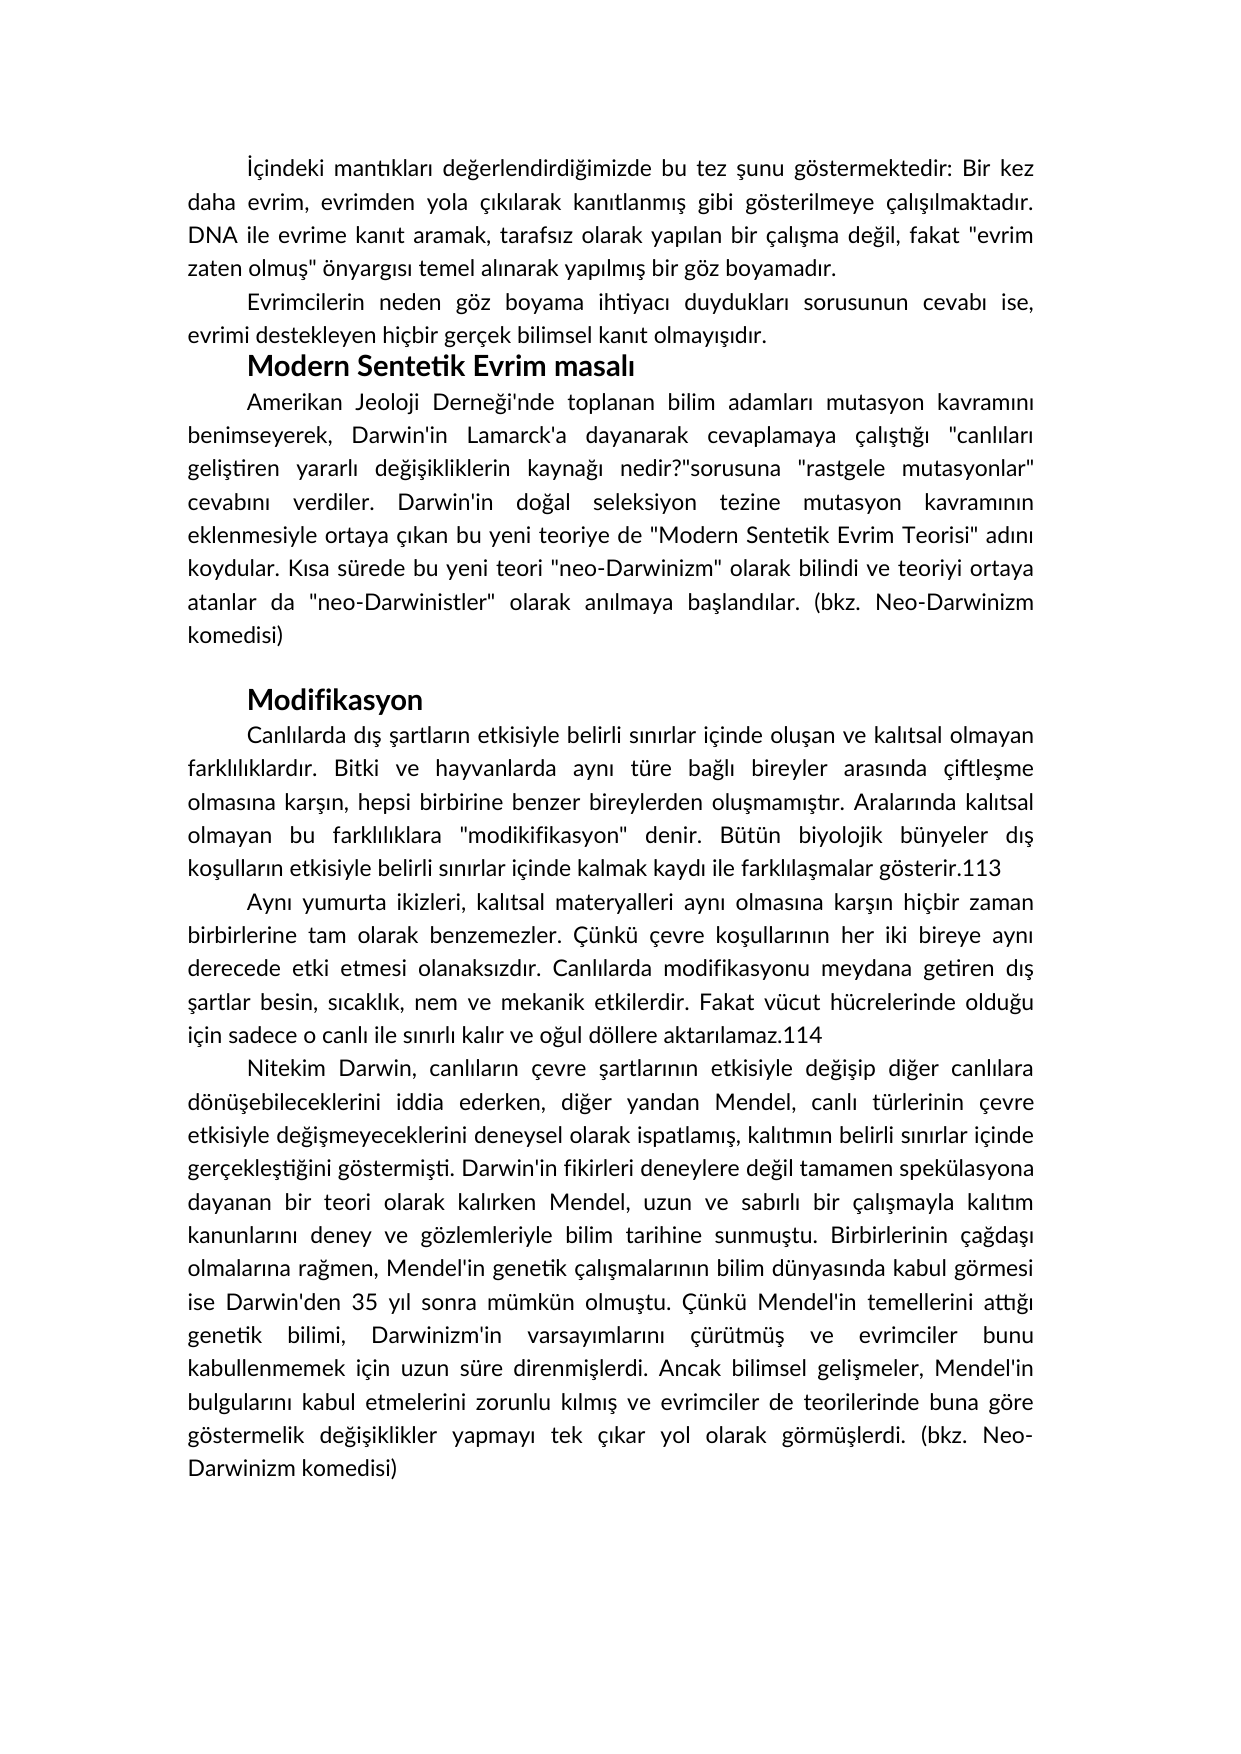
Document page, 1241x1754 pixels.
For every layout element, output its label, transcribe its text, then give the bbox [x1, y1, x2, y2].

text Nitekim Darwin, canlıların çevre şartlarının etkisiyle değişip diğer canlılara dönüşebileceklerini iddia ederken, diğer yandan Mendel, canlı türlerinin çevre etkisiyle değişmeyeceklerini deneysel olarak ispatlamış, kalıtımın belirli sınırlar içinde gerçekleştiğini göstermişti. Darwin'in fikirleri deneylere değil tamamen spekülasyona dayanan bir teori olarak kalırken Mendel, uzun ve sabırlı bir çalışmayla kalıtım kanunlarını deney ve gözlemleriyle bilim tarihine sunmuştu. Birbirlerinin çağdaşı olmalarına rağmen, Mendel'in genetik çalışmalarının bilim dünyasında kabul görmesi ise Darwin'den 35 yıl sonra mümkün olmuştu. Çünkü Mendel'in temellerini attığı genetik bilimi, Darwinizm'in varsayımlarını çürütmüş ve evrimciler bunu kabullenmemek için uzun süre direnmişlerdi. Ancak bilimsel gelişmeler, Mendel'in bulgularını kabul etmelerini zorunlu kılmış ve evrimciler de teorilerinde buna göre göstermelik değişiklikler yapmayı tek çıkar yol olarak görmüşlerdi. (bkz. Neo-Darwinizm komedisi) [187, 1050, 1035, 1483]
text Canlılarda dış şartların etkisiyle belirli sınırlar içinde oluşan ve kalıtsal olmayan farklılıklardır. Bitki ve hayvanlarda aynı türe bağlı bireyler arasında çiftleşme olmasına karşın, hepsi birbirine benzer bireylerden oluşmamıştır. Aralarında kalıtsal olmayan bu farklılıklara "modikifikasyon" denir. Bütün biyolojik bünyeler dış koşulların etkisiyle belirli sınırlar içinde kalmak kaydı ile farklılaşmalar gösterir.113 [187, 717, 1035, 883]
subtitle Modern Sentetik Evrim masalı [187, 350, 1035, 383]
subtitle Modifikasyon [187, 683, 1035, 717]
text Evrimcilerin neden göz boyama ihtiyacı duydukları sorusunun cevabı ise, evrimi destekleyen hiçbir gerçek bilimsel kanıt olmayışıdır. [187, 283, 1035, 350]
text Amerikan Jeoloji Derneği'nde toplanan bilim adamları mutasyon kavramını benimseyerek, Darwin'in Lamarck'a dayanarak cevaplamaya çalıştığı "canlıları geliştiren yararlı değişikliklerin kaynağı nedir?"sorusuna "rastgele mutasyonlar" cevabını verdiler. Darwin'in doğal seleksiyon tezine mutasyon kavramının eklenmesiyle ortaya çıkan bu yeni teoriye de "Modern Sentetik Evrim Teorisi" adını koydular. Kısa sürede bu yeni teori "neo-Darwinizm" olarak bilindi ve teoriyi ortaya atanlar da "neo-Darwinistler" olarak anılmaya başlandılar. (bkz. Neo-Darwinizm komedisi) [187, 383, 1035, 650]
text Aynı yumurta ikizleri, kalıtsal materyalleri aynı olmasına karşın hiçbir zaman birbirlerine tam olarak benzemezler. Çünkü çevre koşullarının her iki bireye aynı derecede etki etmesi olanaksızdır. Canlılarda modifikasyonu meydana getiren dış şartlar besin, sıcaklık, nem ve mekanik etkilerdir. Fakat vücut hücrelerinde olduğu için sadece o canlı ile sınırlı kalır ve oğul döllere aktarılamaz.114 [187, 883, 1035, 1050]
text İçindeki mantıkları değerlendirdiğimizde bu tez şunu göstermektedir: Bir kez daha evrim, evrimden yola çıkılarak kanıtlanmış gibi gösterilmeye çalışılmaktadır. DNA ile evrime kanıt aramak, tarafsız olarak yapılan bir çalışma değil, fakat "evrim zaten olmuş" önyargısı temel alınarak yapılmış bir göz boyamadır. [187, 150, 1035, 283]
